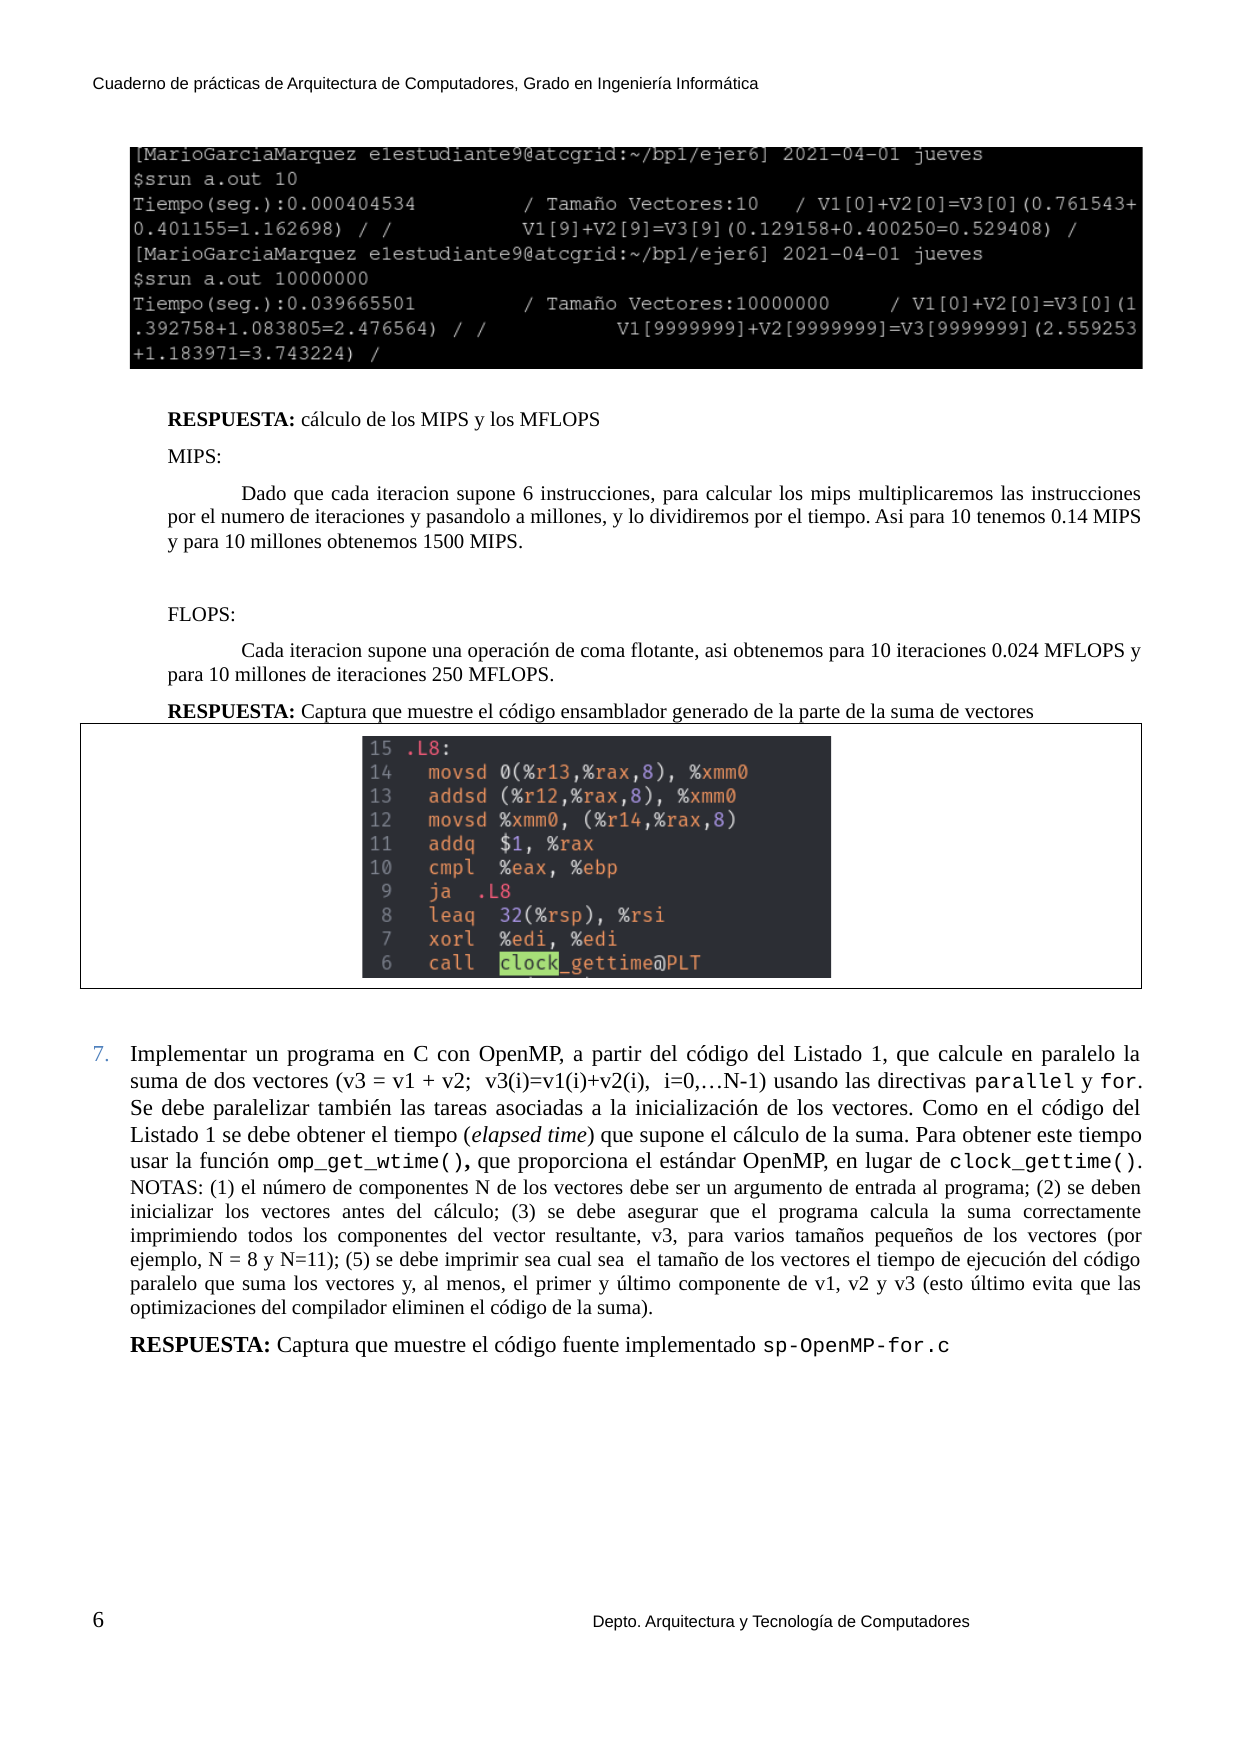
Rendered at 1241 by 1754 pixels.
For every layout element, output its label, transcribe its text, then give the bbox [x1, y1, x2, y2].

list Implementar un programa en C con OpenMP, a partir del código del Listado 1, que calcule en paralelo la suma de dos vectores (v3 = v1 + v2; v3(i)=v1(i)+v2(i), i=0,…N-1) usando las directivas parallel y for. Se debe paralelizar también las tareas asociadas a la inicialización de los vectores. Como en el código del Listado 1 se debe obtener el tiempo (elapsed time) que supone el cálculo de la suma. Para obtener este tiempo usar la función omp_get_wtime(), que proporciona el estándar OpenMP, en lugar de clock_gettime(). NOTAS: (1) el número de componentes N de los vectores debe ser un argumento de entrada al programa; (2) se deben inicializar los vectores antes del cálculo; (3) se debe asegurar que el programa calcula la suma correctamente imprimiendo todos los componentes del vector resultante, v3, para varios tamaños pequeños de los vectores (por ejemplo, N = 8 y N=11); (5) se debe imprimir sea cual sea el tamaño de los vectores el tiempo de ejecución del código paralelo que suma los vectores y, al menos, el primer y último componente de v1, v2 y v3 (esto último evita que las optimizaciones del compilador eliminen el código de la suma). [92, 1040, 1143, 1319]
text FLOPS: [167, 602, 1143, 626]
text Cada iteracion supone una operación de coma flotante, asi obtenemos para 10 iteraciones 0.024 MFLOPS y para 10 millones de iteraciones 250 MFLOPS. [167, 638, 1143, 686]
picture [362, 736, 832, 978]
table_header [81, 724, 1141, 988]
picture [129, 147, 1143, 369]
text RESPUESTA: Captura que muestre el código ensamblador generado de la parte de la suma de vectores [167, 699, 1143, 723]
text RESPUESTA: Captura que muestre el código fuente implementado sp-OpenMP-for.c [130, 1332, 1143, 1359]
text RESPUESTA: cálculo de los MIPS y los MFLOPS [167, 407, 1143, 431]
text MIPS: [167, 444, 1143, 468]
text Dado que cada iteracion supone 6 instrucciones, para calcular los mips multiplicaremos las instrucciones por el numero de iteraciones y pasandolo a millones, y lo dividiremos por el tiempo. Asi para 10 tenemos 0.14 MIPS y para 10 millones obtenemos 1500 MIPS. [167, 480, 1143, 553]
